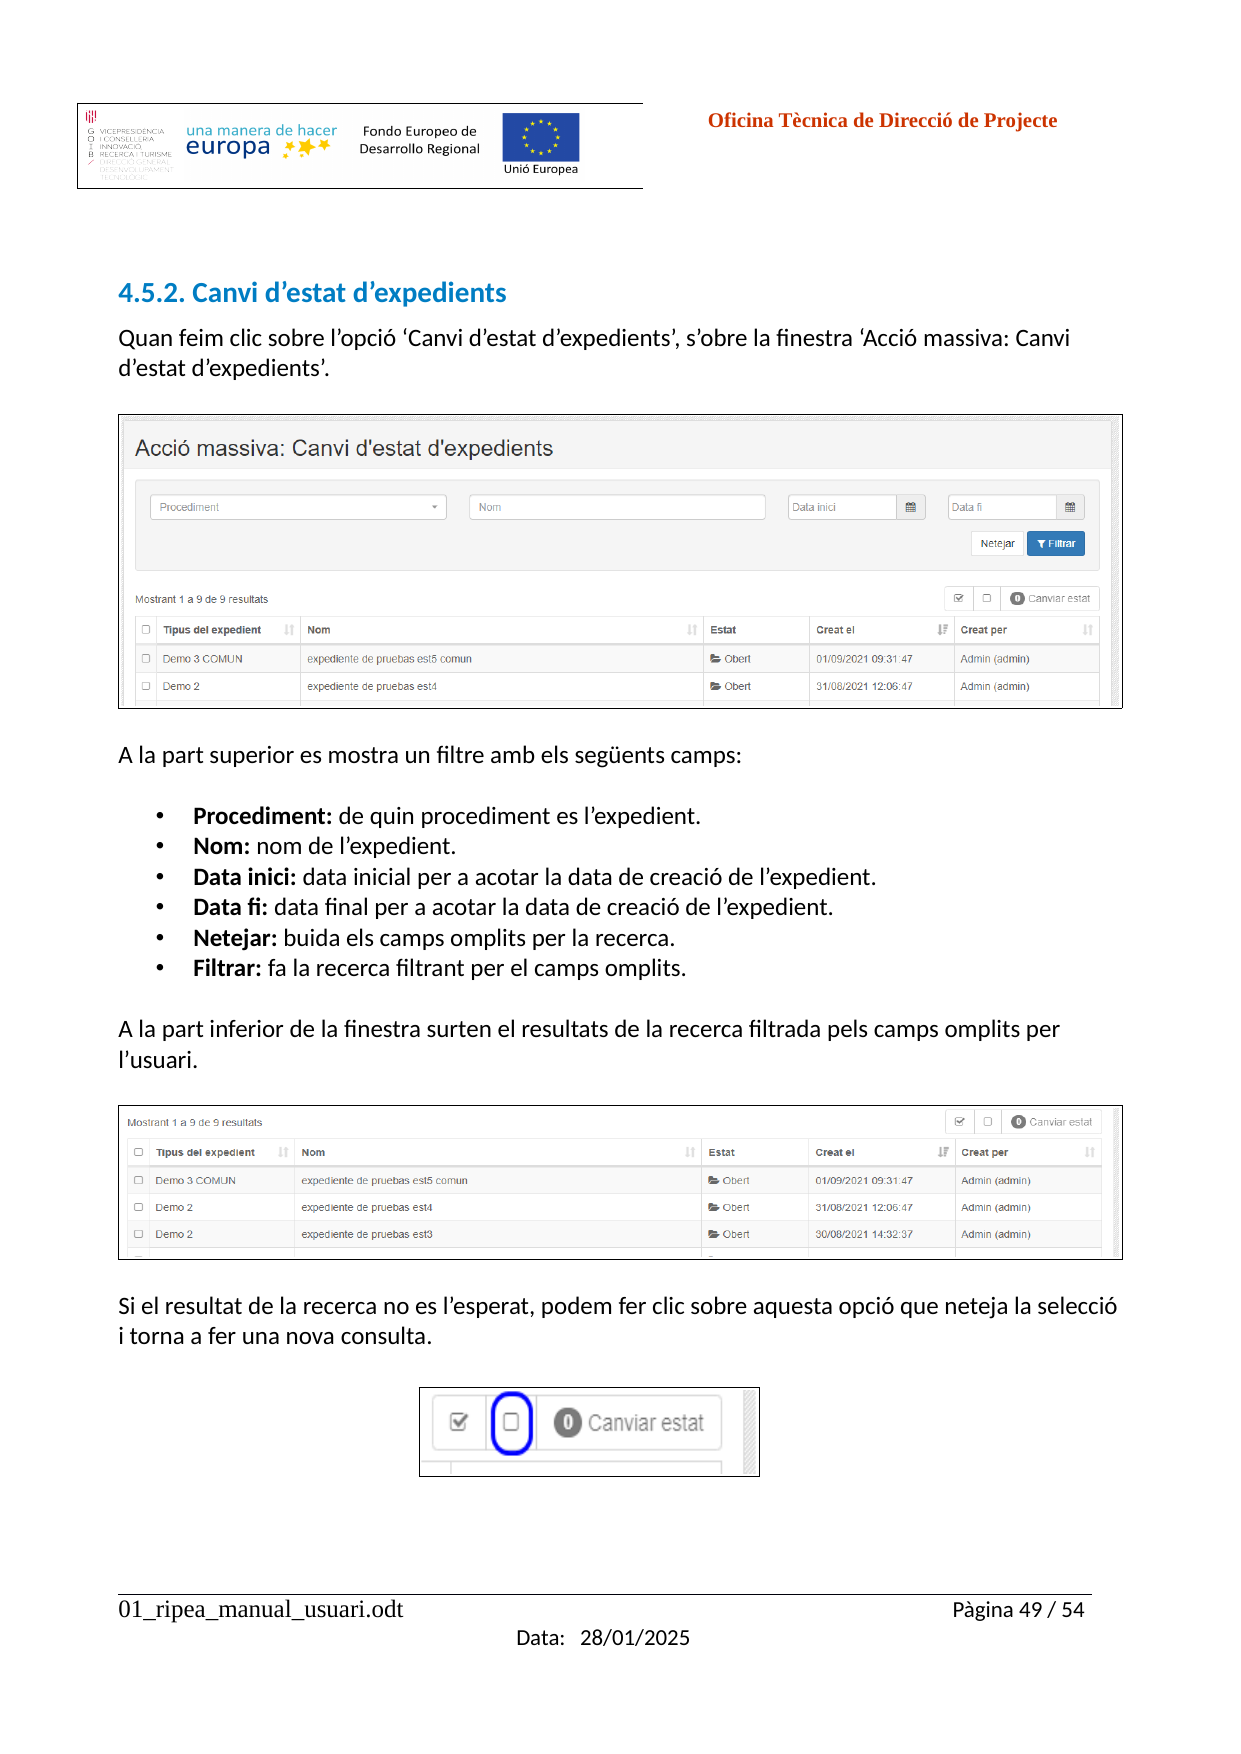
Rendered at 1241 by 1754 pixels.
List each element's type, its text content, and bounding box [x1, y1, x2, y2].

list Nom: nom de l’expedient. [156, 830, 1122, 861]
text A la part inferior de la finestra surten el resultats de la recerca filtrada pels camps omplits per l’usuari. [118, 1013, 1122, 1074]
list Procediment: de quin procediment es l’expedient. [156, 800, 1122, 830]
list Data inici: data inicial per a acotar la data de creació de l’expedient. [156, 861, 1122, 891]
list Netejar: buida els camps omplits per la recerca. [156, 922, 1122, 952]
subtitle 4.5.2. Canvi d’estat d’expedients [118, 274, 1122, 309]
text Si el resultat de la recerca no es l’esperat, podem fer clic sobre aquesta opció que neteja la selecció i torna a fer una nova consulta. [118, 1290, 1122, 1351]
picture [82, 108, 178, 182]
picture [121, 416, 1119, 706]
picture [421, 1390, 756, 1474]
text Quan feim clic sobre l’opció ‘Canvi d’estat d’expedients’, s’obre la finestra ‘Acció massiva: Canvi d’estat d’expedients’. [118, 322, 1122, 383]
text A la part superior es mostra un filtre amb els següents camps: [118, 739, 1122, 769]
list Filtrar: fa la recerca filtrant per el camps omplits. [156, 952, 1122, 983]
list Data fi: data final per a acotar la data de creació de l’expedient. [156, 891, 1122, 922]
picture [184, 108, 585, 182]
picture [121, 1108, 1119, 1257]
